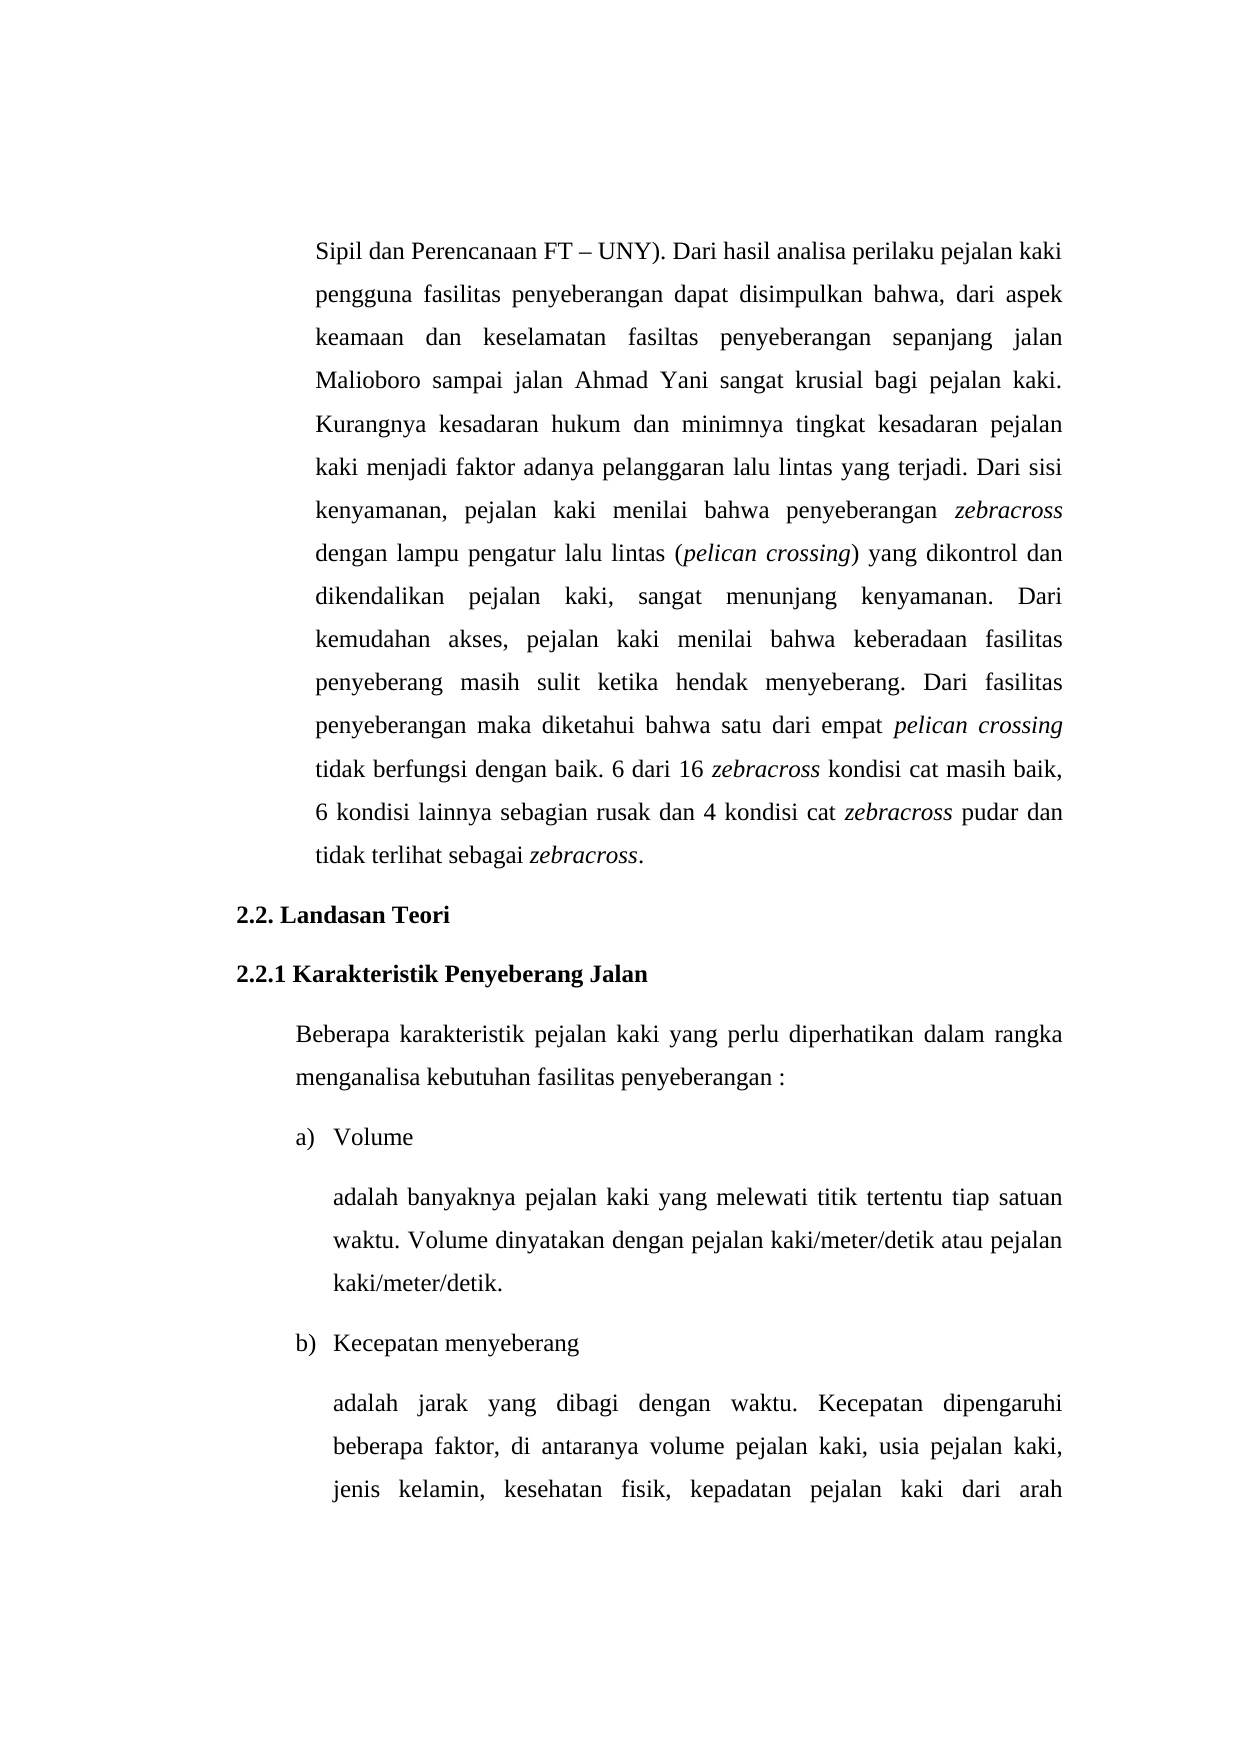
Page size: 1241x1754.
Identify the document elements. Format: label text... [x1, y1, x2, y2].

text 2.2. Landasan Teori [236, 900, 1063, 928]
text adalah jarak yang dibagi dengan waktu. Kecepatan dipengaruhi beberapa faktor, di antaranya volume pejalan kaki, usia pejalan kaki, jenis kelamin, kesehatan fisik, kepadatan pejalan kaki dari arah [333, 1388, 1063, 1503]
list Volume [295, 1122, 1063, 1151]
text 2.2.1 Karakteristik Penyeberang Jalan [236, 959, 1063, 988]
list Kecepatan menyeberang [295, 1328, 1063, 1357]
list Sipil dan Perencanaan FT – UNY). Dari hasil analisa perilaku pejalan kaki pengguna fasilitas penyeberangan dapat disimpulkan bahwa, dari aspek keamaan dan keselamatan fasiltas penyeberangan sepanjang jalan Malioboro sampai jalan Ahmad Yani sangat krusial bagi pejalan kaki. Kurangnya kesadaran hukum dan minimnya tingkat kesadaran pejalan kaki menjadi faktor adanya pelanggaran lalu lintas yang terjadi. Dari sisi kenyamanan, pejalan kaki menilai bahwa penyeberangan zebracross dengan lampu pengatur lalu lintas (pelican crossing) yang dikontrol dan dikendalikan pejalan kaki, sangat menunjang kenyamanan. Dari kemudahan akses, pejalan kaki menilai bahwa keberadaan fasilitas penyeberang masih sulit ketika hendak menyeberang. Dari fasilitas penyeberangan maka diketahui bahwa satu dari empat pelican crossing tidak berfungsi dengan baik. 6 dari 16 zebracross kondisi cat masih baik, 6 kondisi lainnya sebagian rusak dan 4 kondisi cat zebracross pudar dan tidak terlihat sebagai zebracross. [278, 236, 1063, 869]
text Beberapa karakteristik pejalan kaki yang perlu diperhatikan dalam rangka menganalisa kebutuhan fasilitas penyeberangan : [295, 1019, 1063, 1091]
text adalah banyaknya pejalan kaki yang melewati titik tertentu tiap satuan waktu. Volume dinyatakan dengan pejalan kaki/meter/detik atau pejalan kaki/meter/detik. [333, 1182, 1063, 1297]
